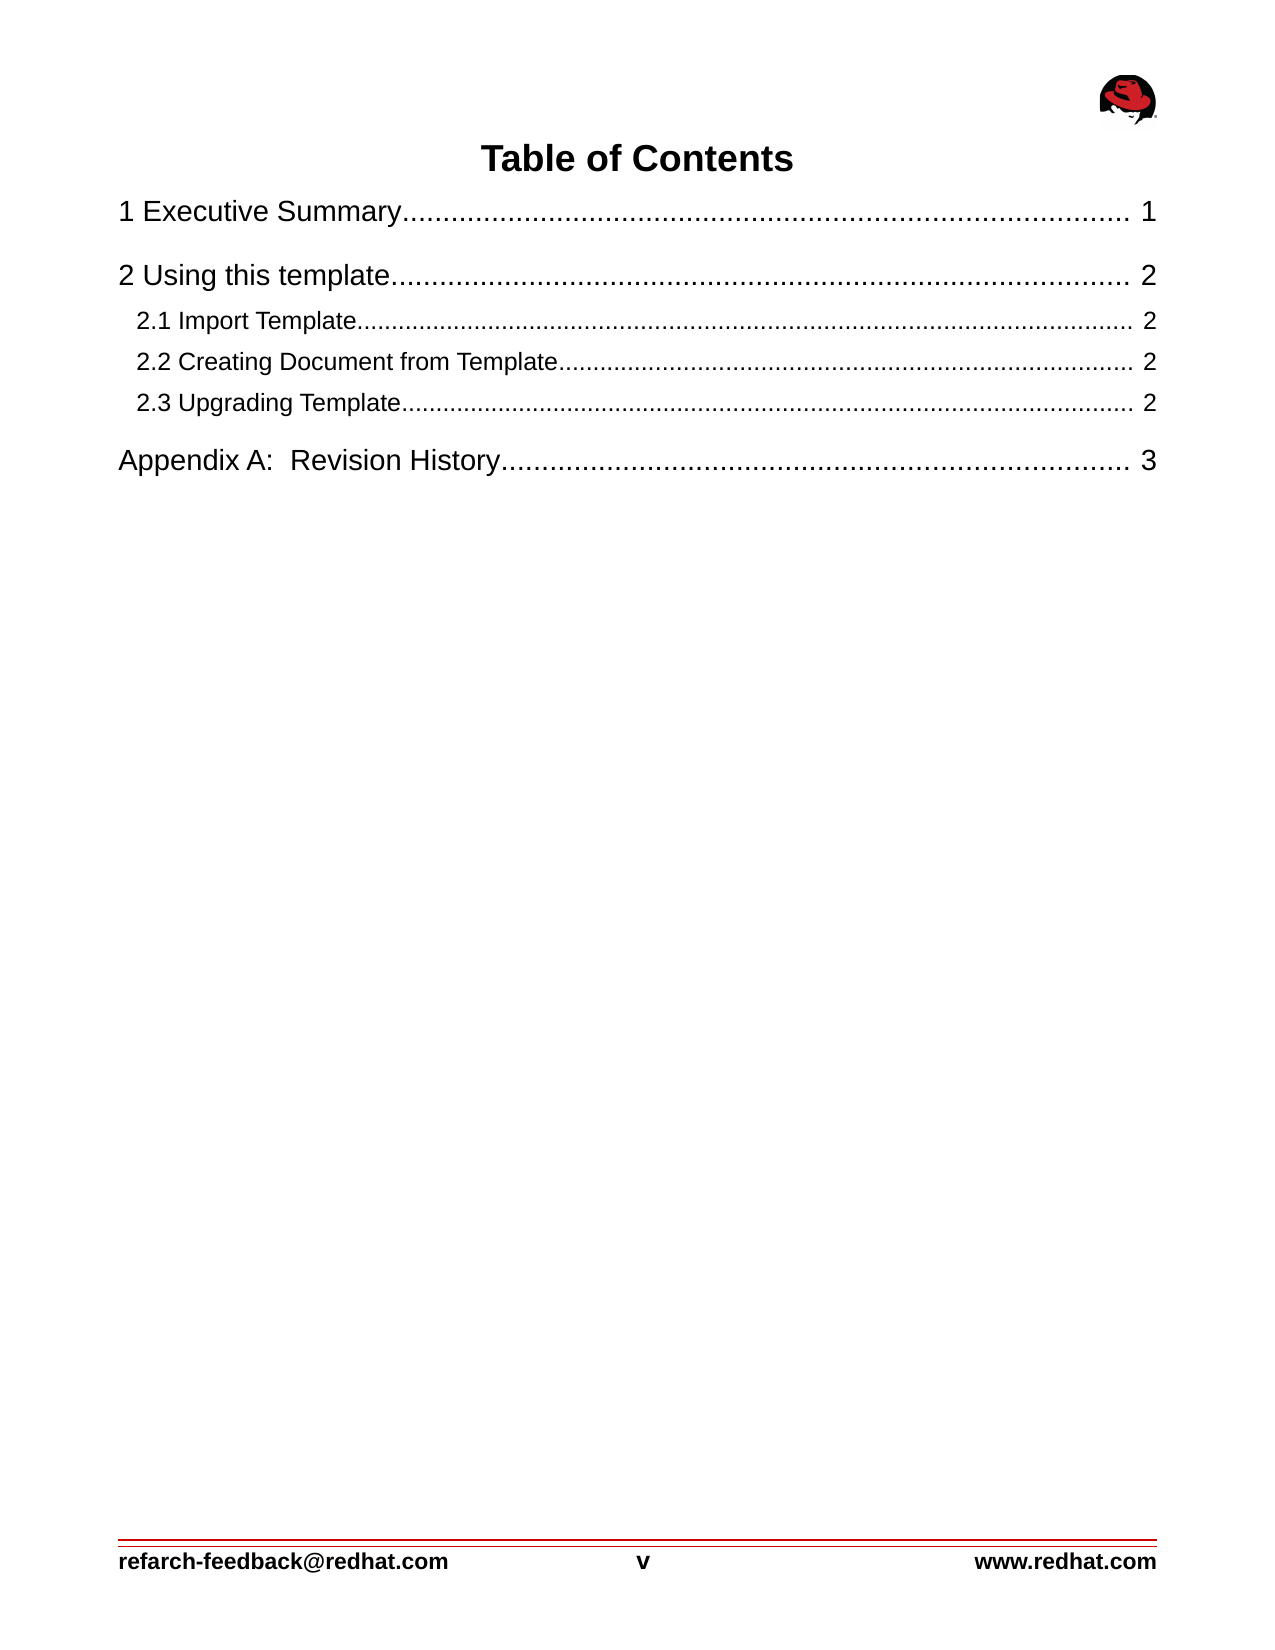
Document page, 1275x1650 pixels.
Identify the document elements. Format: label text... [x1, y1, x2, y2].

text 2 Using this template 2 [118, 258, 1157, 291]
text 2.2 Creating Document from Template 2 [136, 347, 1157, 376]
text 2.1 Import Template 2 [136, 306, 1157, 335]
picture [1099, 75, 1157, 131]
subtitle Table of Contents [118, 136, 1157, 179]
text 1 Executive Summary 1 [118, 194, 1157, 228]
text 2.3 Upgrading Template 2 [136, 388, 1157, 416]
text Appendix A: Revision History 3 [118, 443, 1157, 477]
